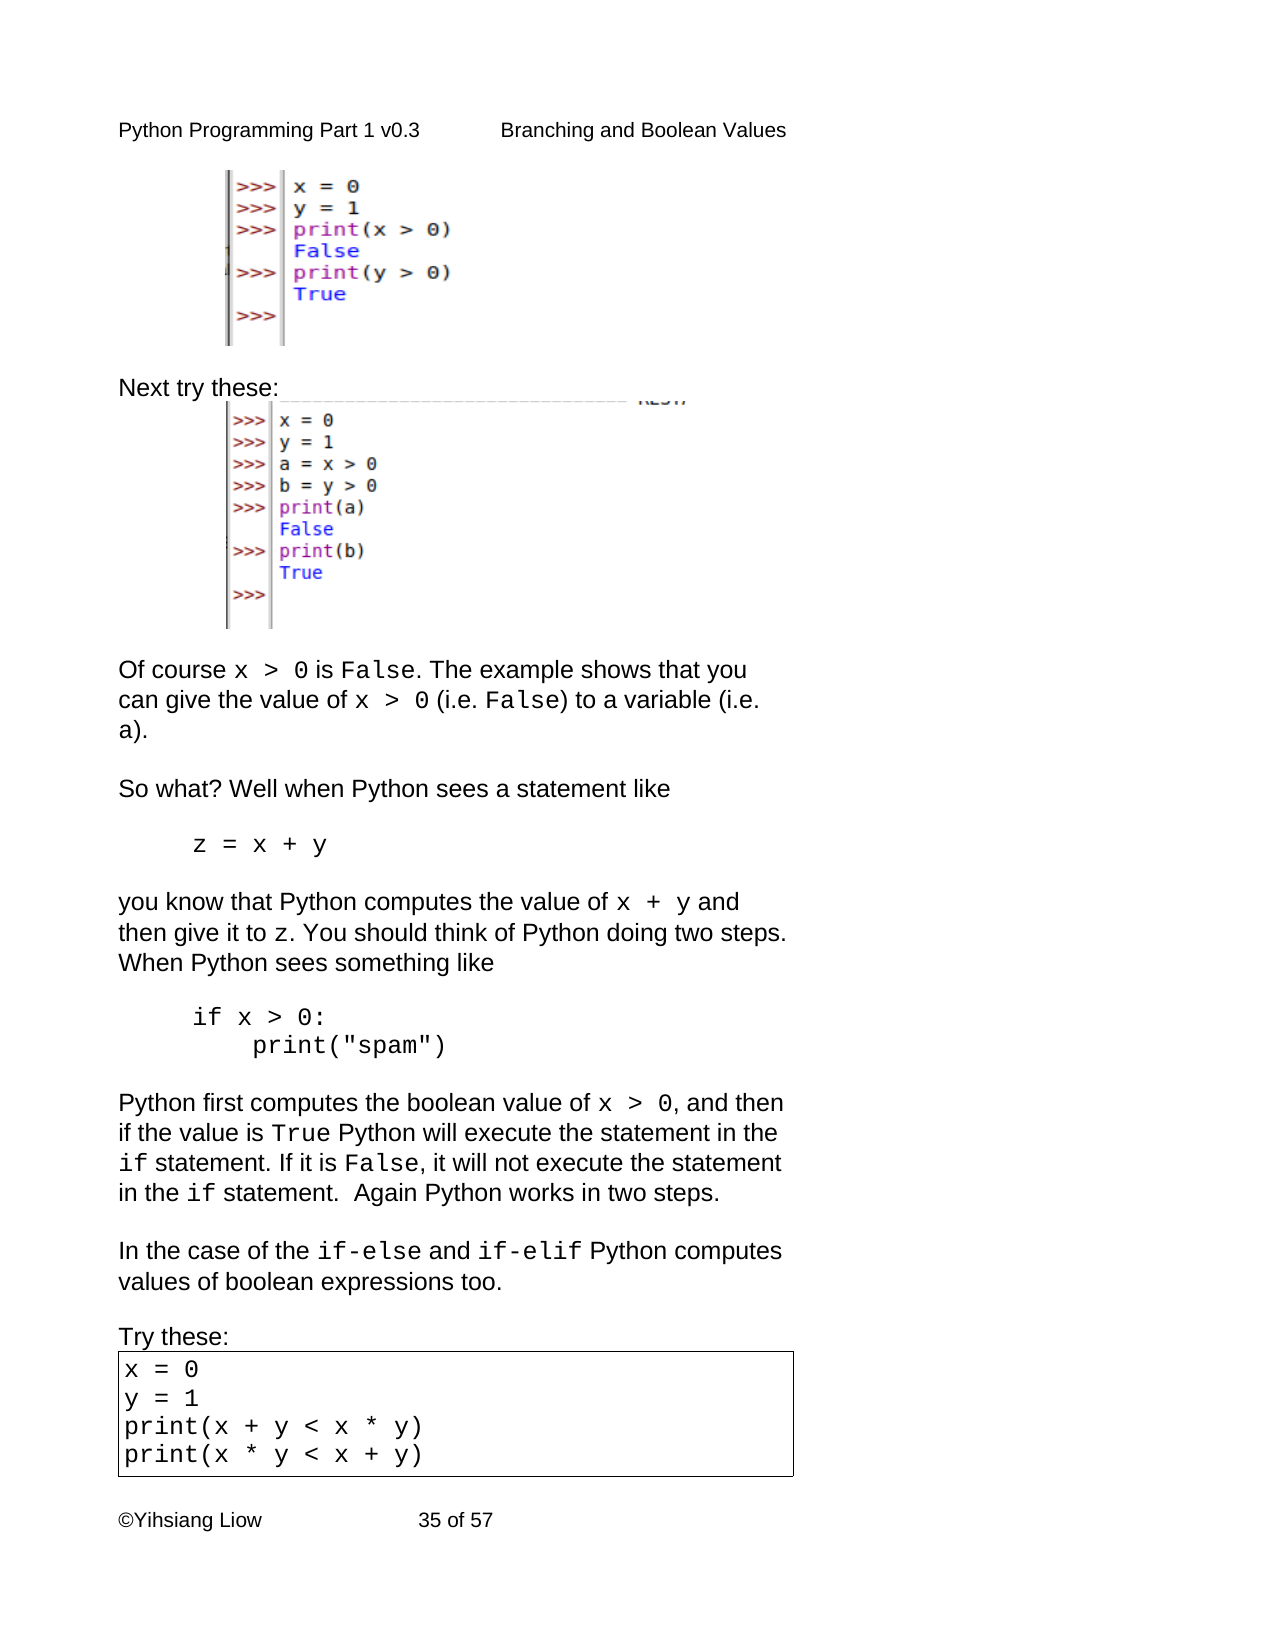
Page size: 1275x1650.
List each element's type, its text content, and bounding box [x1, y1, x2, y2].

text Of course x > 0 is False. The example shows that you can give the value of x > 0 (i.e. False) to a variable (i.e. a). [118, 656, 793, 746]
text In the case of the if-else and if-elif Python computes values of boolean expressions too. [118, 1237, 793, 1295]
text Python first computes the boolean value of x > 0, and then if the value is True Python will execute the statement in the if statement. If it is False, it will not execute the statement in the if statement. Again Python works in two steps. [118, 1089, 793, 1209]
picture [225, 170, 687, 346]
text you know that Python computes the value of x + y and then give it to z. You should think of Python doing two steps. When Python sees something like [118, 888, 793, 976]
picture [226, 401, 686, 629]
table_header x = 0 y = 1 print(x + y < x * y) print(x * y < x + y) [119, 1352, 793, 1476]
text Next try these: [118, 374, 793, 402]
text if x > 0: [118, 1004, 793, 1033]
text Try these: [118, 1323, 793, 1351]
text print("spam") [118, 1033, 793, 1061]
text So what? Well when Python sees a statement like [118, 774, 793, 802]
text z = x + y [118, 830, 793, 860]
